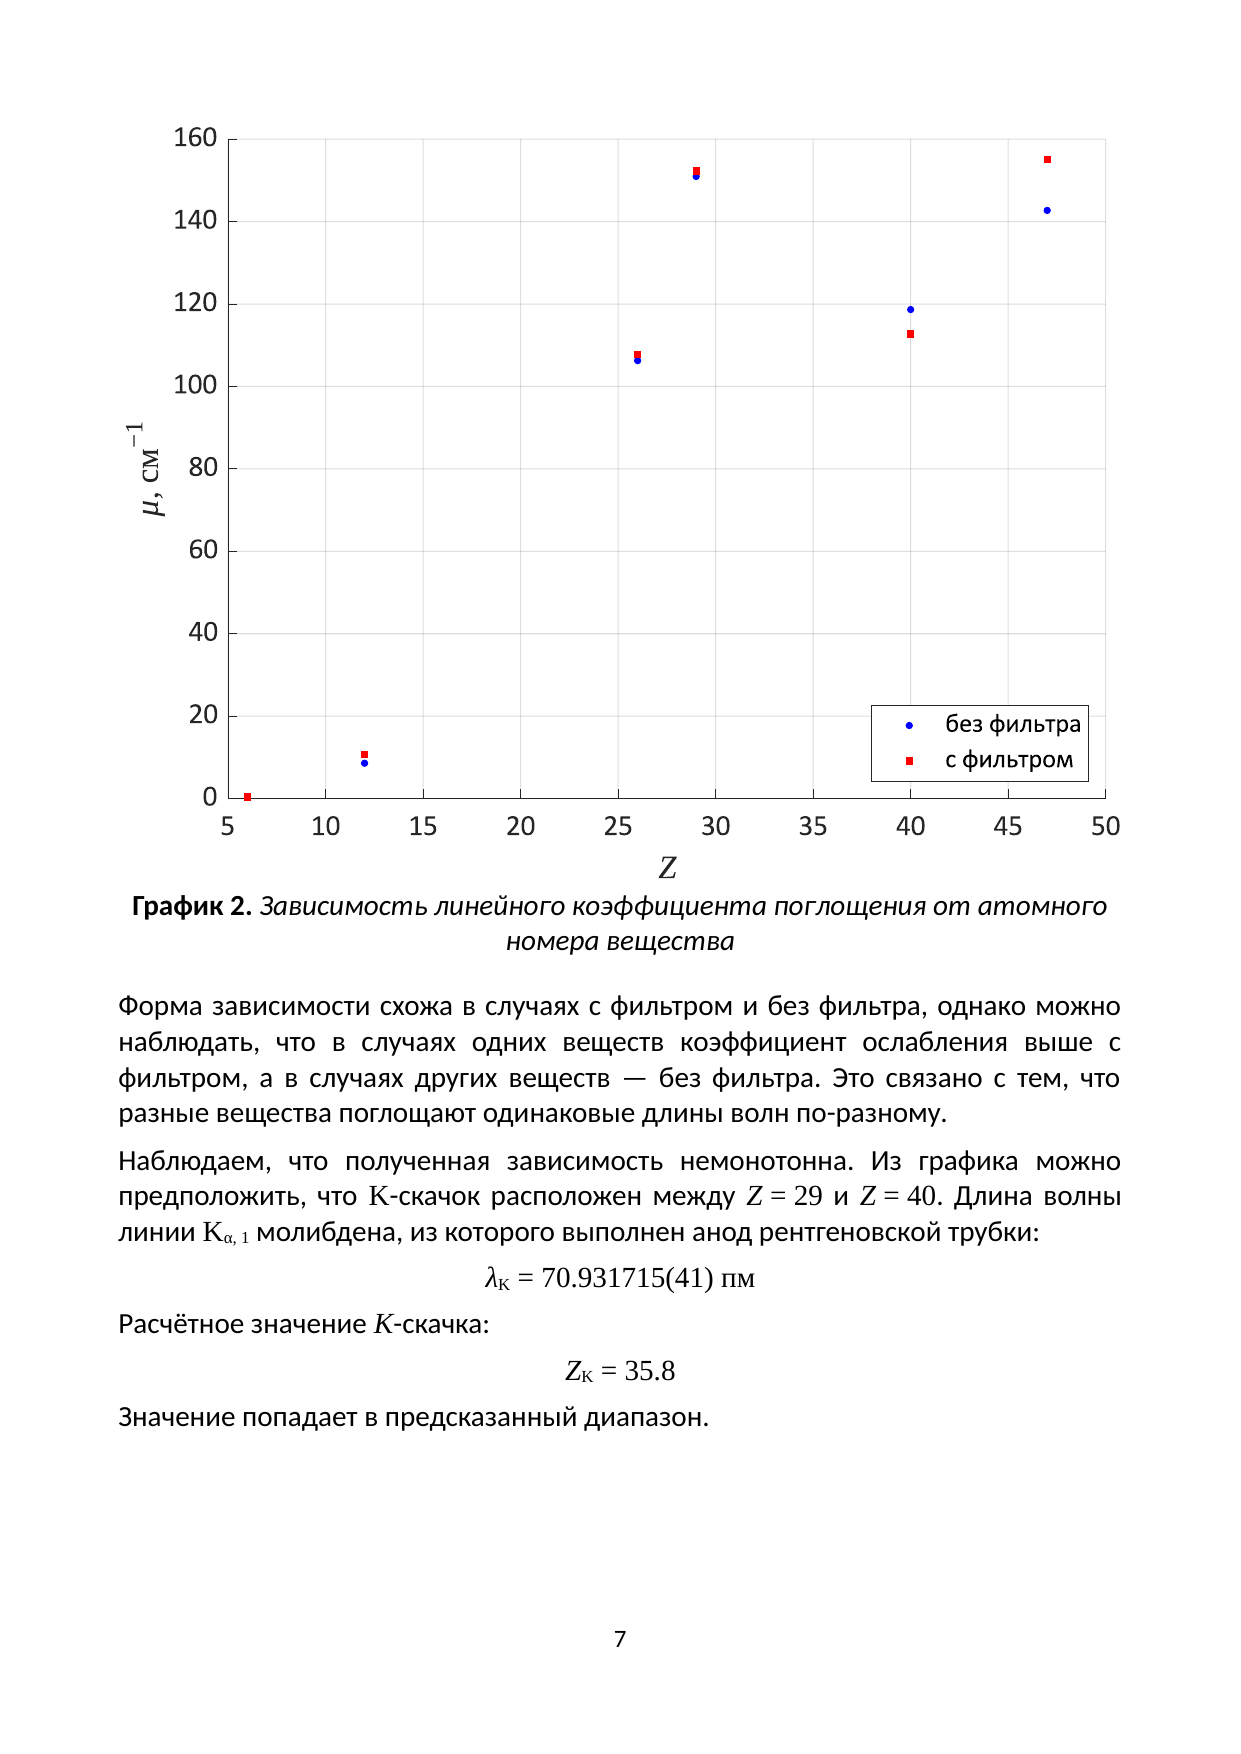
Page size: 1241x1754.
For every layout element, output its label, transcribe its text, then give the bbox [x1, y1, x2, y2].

text Форма зависимости схожа в случаях с фильтром и без фильтра, однако можно наблюдать, что в случаях одних веществ коэффициент ослабления выше с фильтром, а в случаях других веществ — без фильтра. Это связано с тем, что разные вещества поглощают одинаковые длины волн по-разному. [118, 987, 1122, 1130]
text Значение попадает в предсказанный диапазон. [118, 1398, 1122, 1434]
text ZK = 35.8 [118, 1353, 1122, 1387]
text λK = 70.931715(41) пм [118, 1260, 1122, 1294]
text Наблюдаем, что полученная зависимость немонотонна. Из графика можно предположить, что K-скачок расположен между Z = 29 и Z = 40. Длина волны линии Kα, 1 молибдена, из которого выполнен анод рентгеновской трубки: [118, 1142, 1122, 1248]
text Расчётное значение K-скачка: [118, 1306, 1122, 1341]
text График 2. Зависимость линейного коэффициента поглощения от атомного номера вещества [118, 886, 1122, 958]
